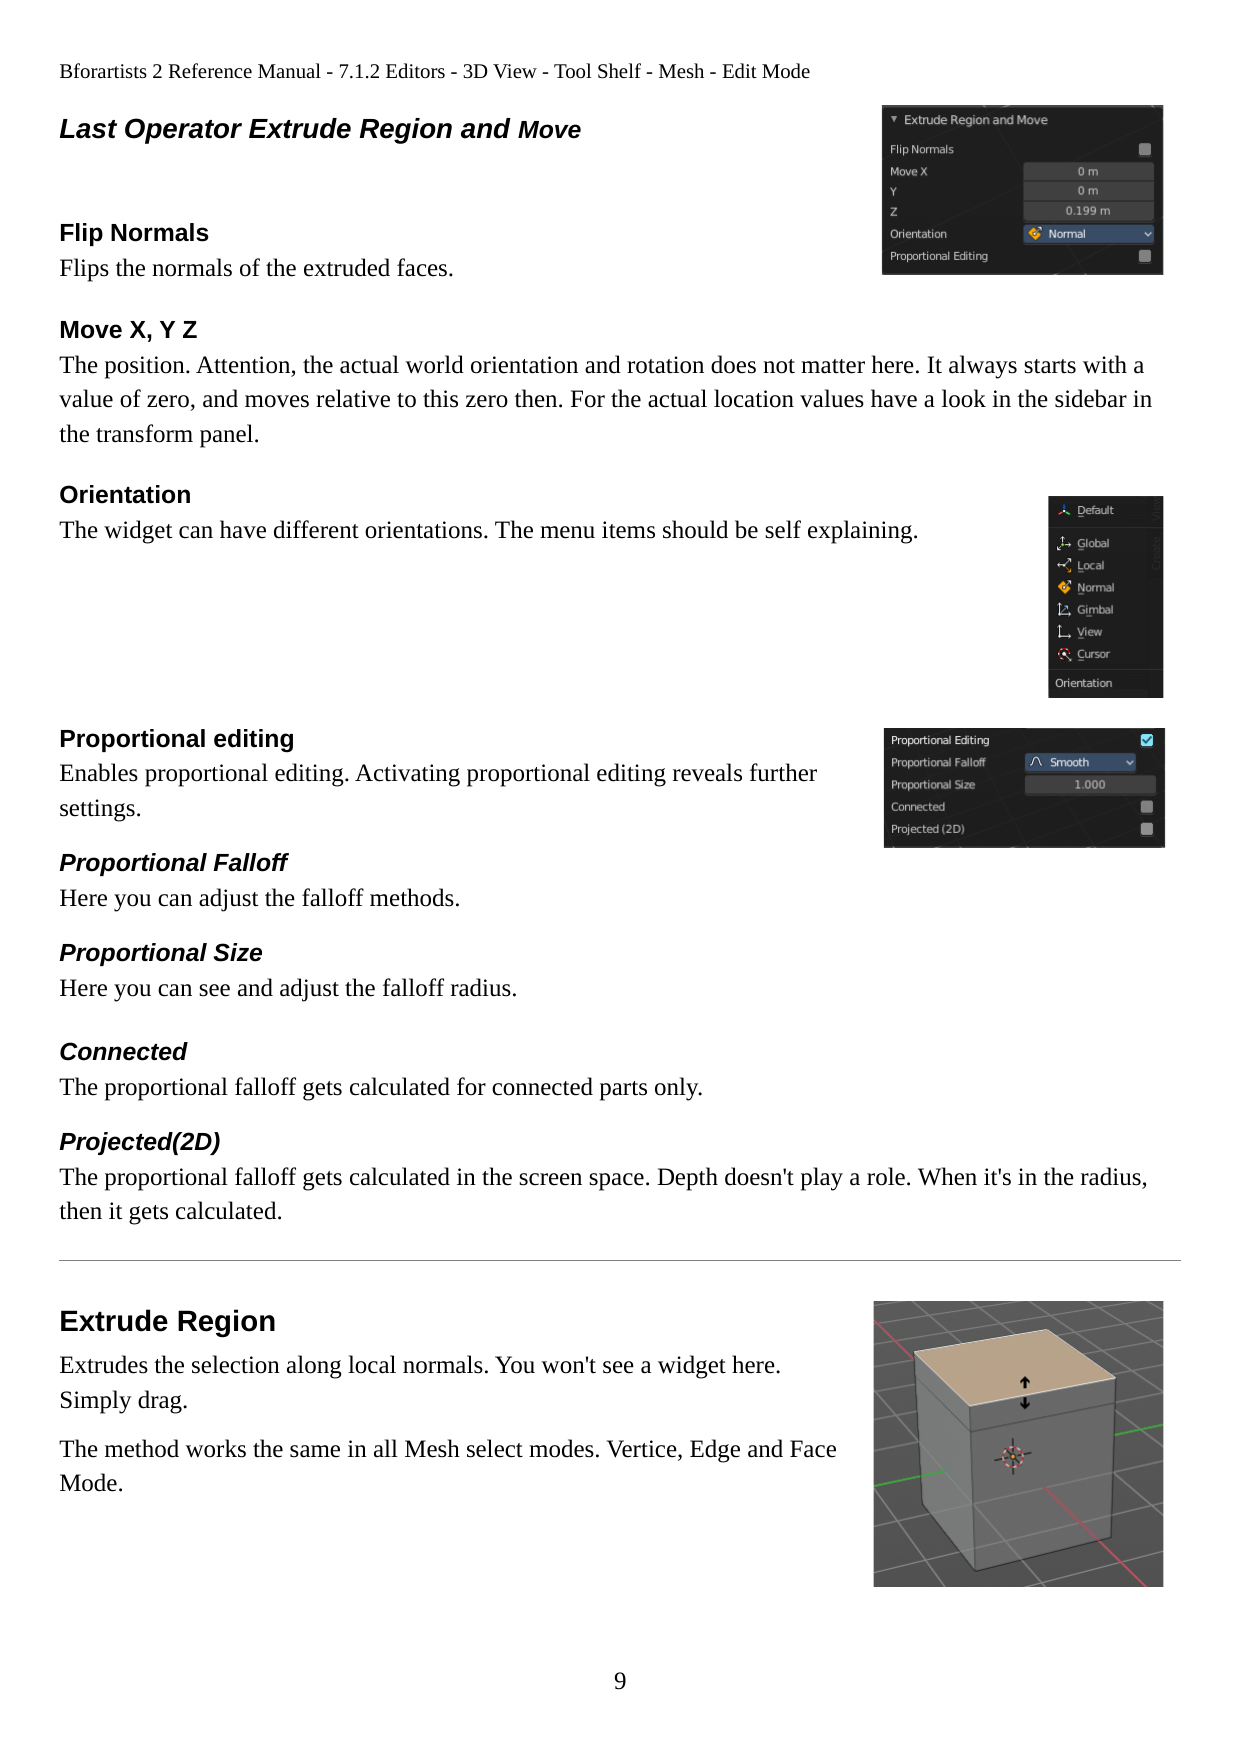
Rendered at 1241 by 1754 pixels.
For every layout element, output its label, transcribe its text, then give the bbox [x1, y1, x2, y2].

text The proportional falloff gets calculated for connected parts only. [59, 1072, 1181, 1101]
subtitle Last Operator Extrude Region and Move [59, 113, 881, 144]
subtitle Orientation [59, 480, 1181, 509]
subtitle Extrude Region [59, 1304, 873, 1338]
picture [883, 728, 1166, 848]
subtitle Flip Normals [59, 218, 881, 247]
text The widget can have different orientations. The menu items should be self explaining. [59, 515, 1048, 544]
text Here you can see and adjust the falloff radius. [59, 973, 1181, 1002]
text The position. Attention, the actual world orientation and rotation does not matter here. It always starts with a value of zero, and moves relative to this zero then. For the actual location values have a look in the sidebar in the transform panel. [59, 350, 1181, 447]
subtitle [1164, 1304, 1181, 1338]
text The proportional falloff gets calculated in the screen space. Depth doesn't play a role. When it's in the radius, then it gets calculated. [59, 1162, 1181, 1225]
subtitle Move X, Y Z [59, 315, 1181, 343]
text Here you can adjust the falloff methods. [59, 883, 1181, 912]
picture [873, 1301, 1164, 1587]
picture [1048, 496, 1164, 698]
text Extrudes the selection along local normals. You won't see a widget here. Simply drag. [59, 1350, 873, 1414]
subtitle Connected [59, 1037, 1181, 1066]
picture [881, 105, 1164, 275]
subtitle [1164, 218, 1181, 247]
text Flips the normals of the extruded faces. [59, 253, 1181, 282]
text Enables proportional editing. Activating proportional editing reveals further settings. [59, 758, 883, 822]
subtitle Proportional Falloff [59, 848, 1181, 877]
subtitle Proportional Size [59, 938, 1181, 967]
text The method works the same in all Mesh select modes. Vertice, Edge and Face Mode. [59, 1434, 873, 1497]
subtitle Proportional editing [59, 724, 1181, 752]
subtitle Projected(2D) [59, 1127, 1181, 1156]
